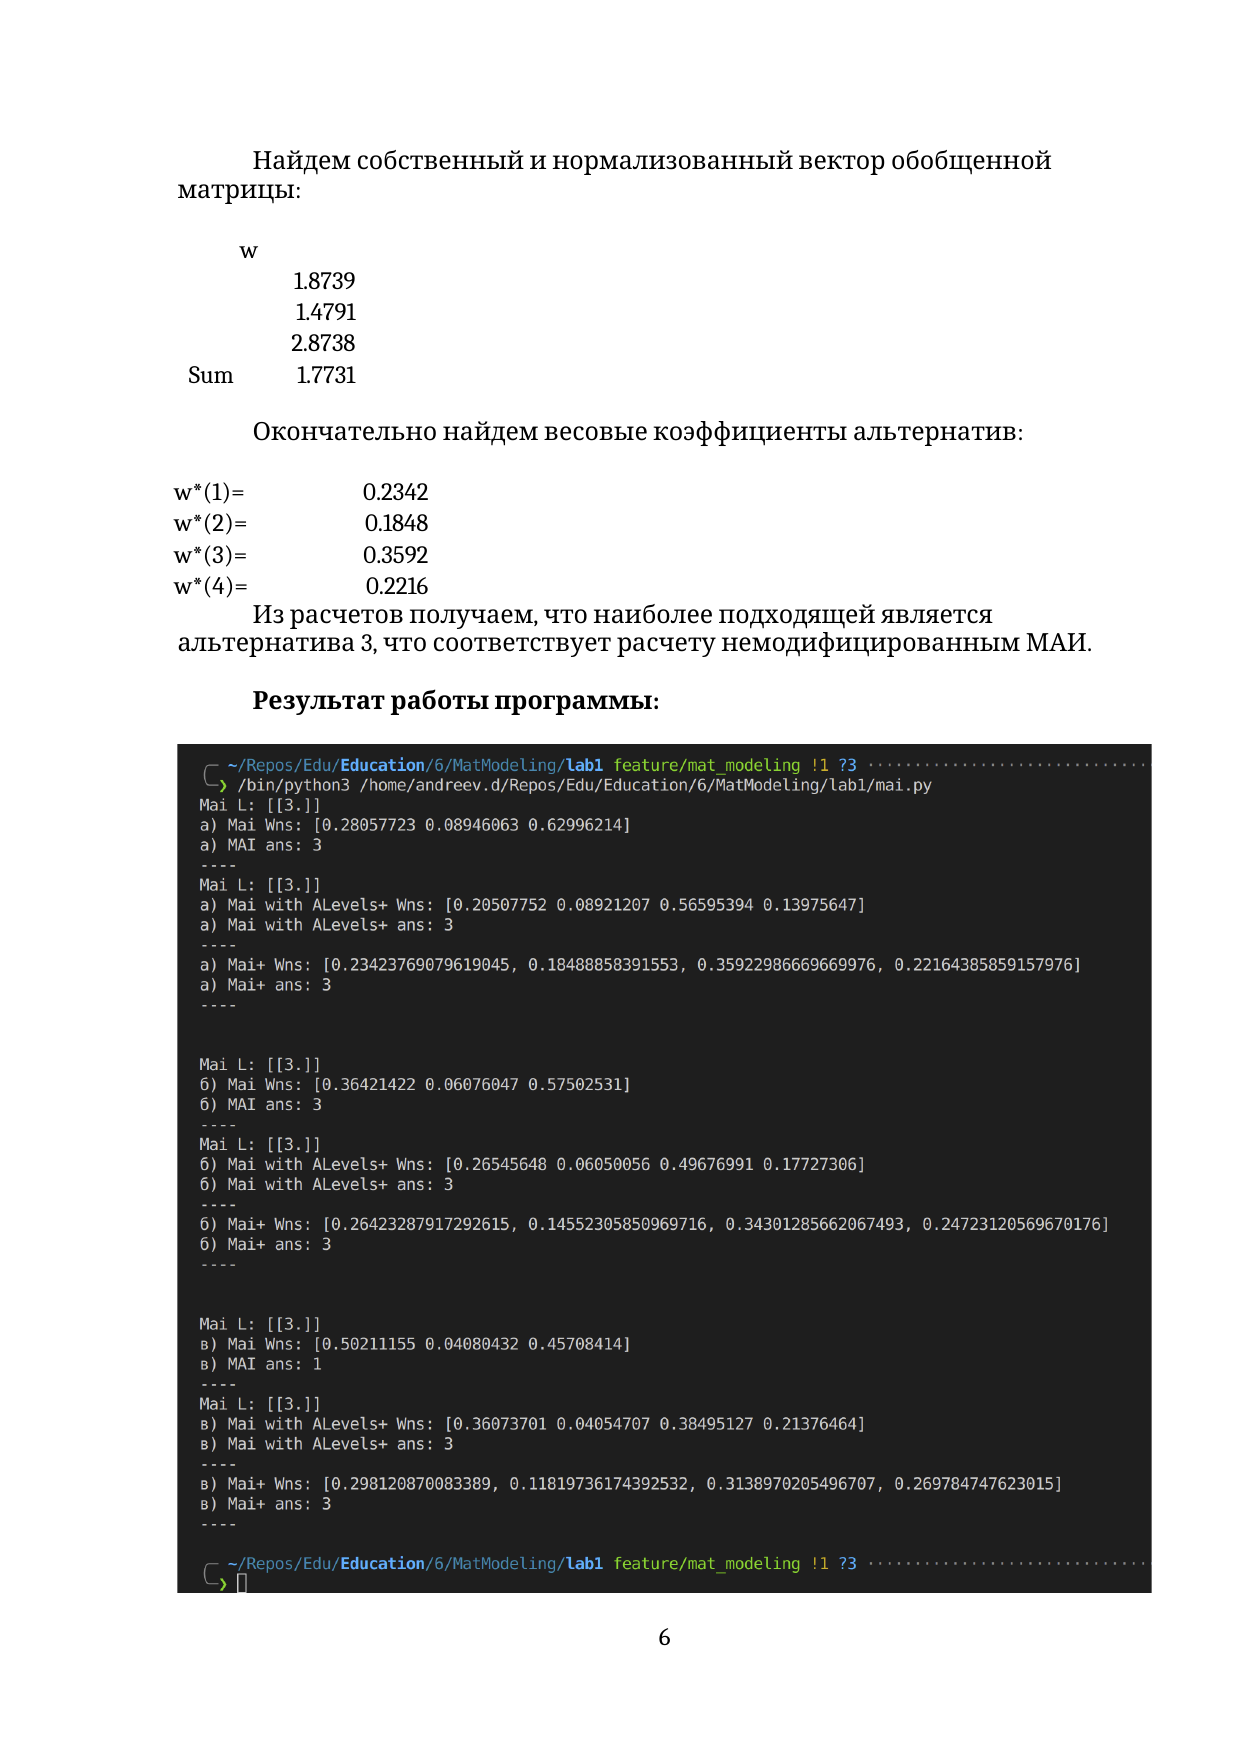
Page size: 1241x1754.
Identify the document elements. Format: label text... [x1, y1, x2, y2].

table_cell 1.4791 [237, 296, 358, 327]
text Из расчетов получаем, что наиболее подходящей является альтернатива 3, что соответствует расчету немодифицированным МАИ. [177, 601, 1152, 658]
table_header w [237, 233, 358, 264]
table_cell w*(3)= [171, 538, 303, 569]
table_header [171, 233, 237, 264]
table_cell 2.8738 [237, 327, 358, 358]
table_header w*(1)= [171, 476, 303, 507]
text Найдем собственный и нормализованный вектор обобщенной матрицы: [177, 147, 1152, 204]
table_cell 1.7731 [237, 358, 358, 389]
table_cell 0.3592 [303, 538, 431, 569]
text Результат работы программы: [177, 687, 1152, 716]
table_header 0.2342 [303, 476, 431, 507]
table_cell w*(4)= [171, 569, 303, 601]
table_cell 0.1848 [303, 507, 431, 538]
table_cell Sum [171, 358, 237, 389]
table_cell [171, 264, 237, 296]
table_cell w*(2)= [171, 507, 303, 538]
table_cell [171, 327, 237, 358]
picture [177, 744, 1152, 1593]
table_cell [171, 296, 237, 327]
table_cell 1.8739 [237, 264, 358, 296]
table_cell 0.2216 [303, 569, 431, 601]
text Окончательно найдем весовые коэффициенты альтернатив: [177, 418, 1152, 447]
